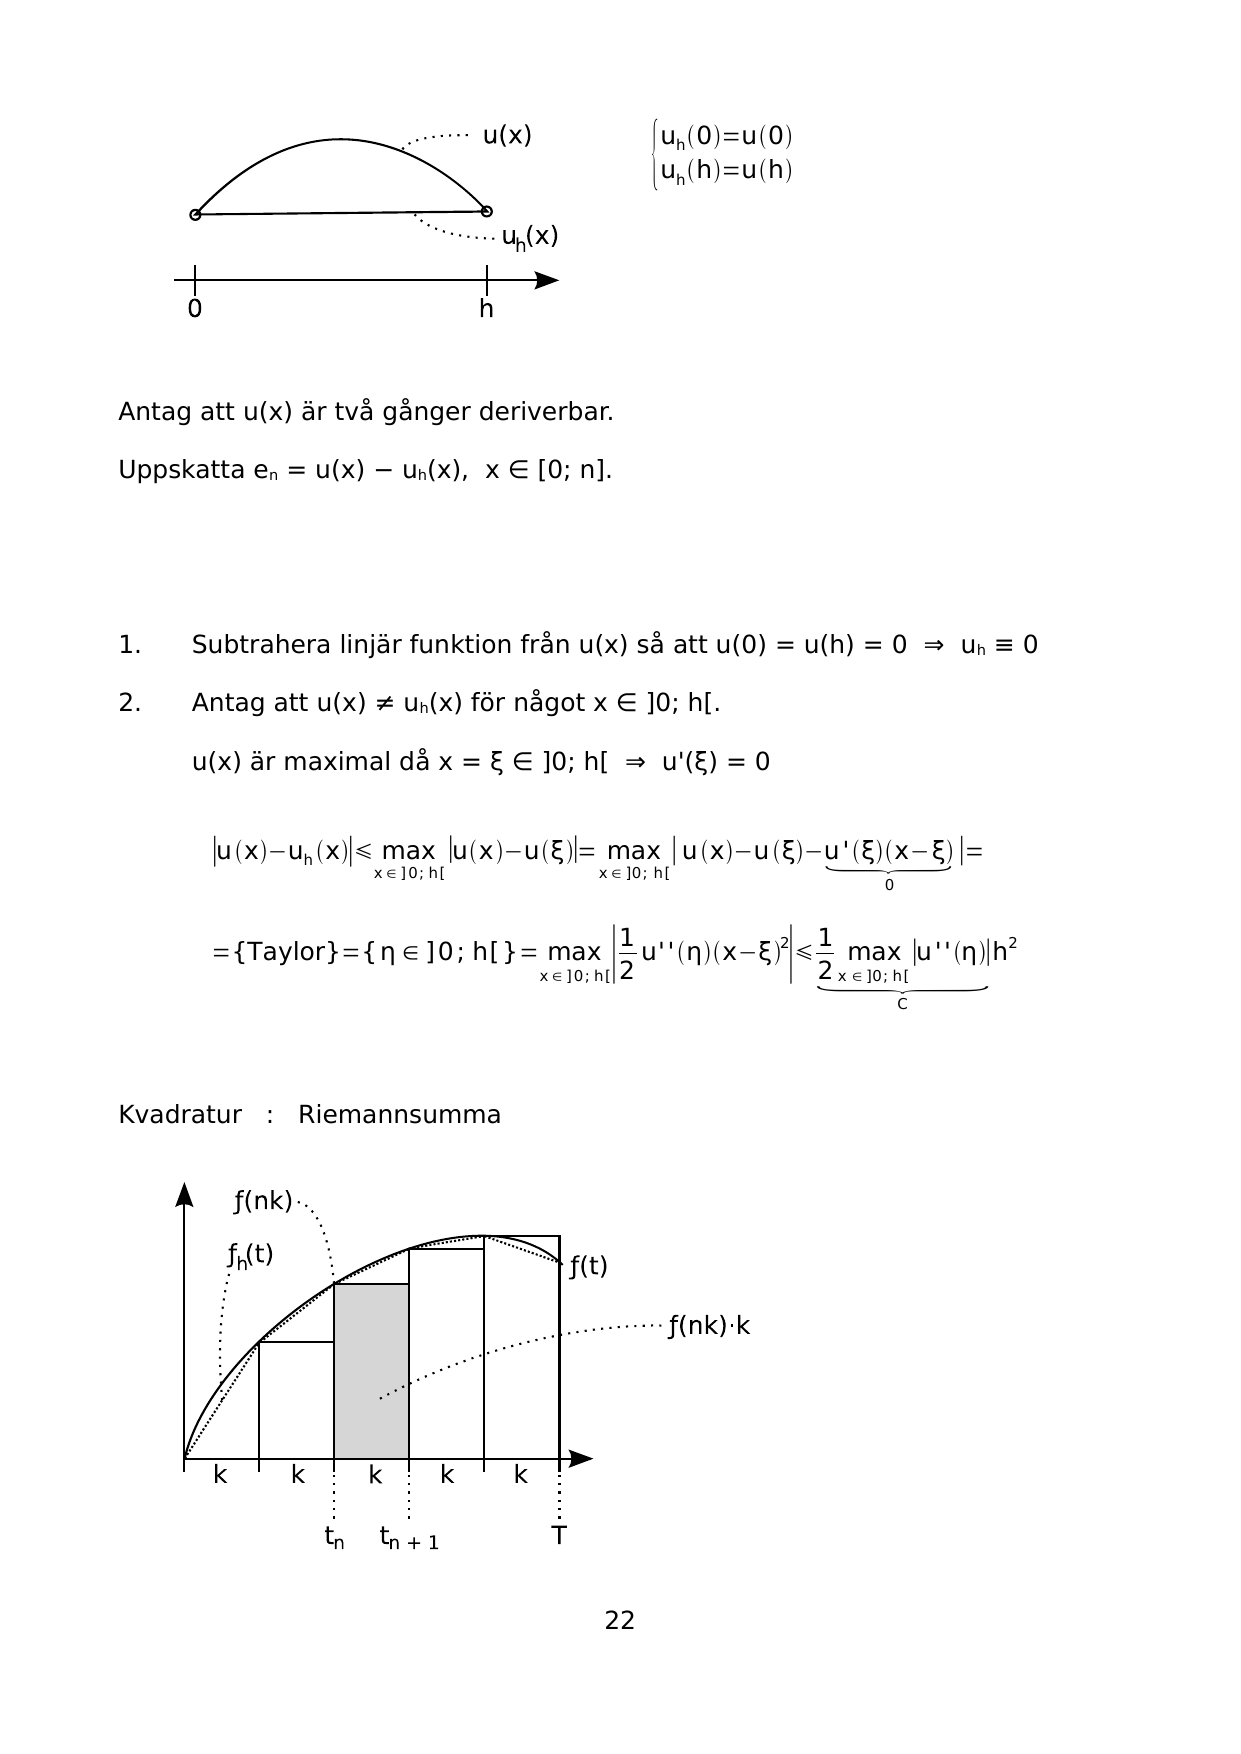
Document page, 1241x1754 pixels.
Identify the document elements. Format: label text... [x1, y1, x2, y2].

text Uppskatta en = u(x) − uh(x), x ∈ [0; n]. [118, 455, 1122, 484]
text Antag att u(x) är två gånger deriverbar. [118, 397, 1122, 426]
text 2. Antag att u(x) ≠ uh(x) för något x ∈ ]0; h[. [118, 688, 1122, 717]
text u(x) är maximal då x = ξ ∈ ]0; h[ ⇒ u'(ξ) = 0 [118, 747, 1122, 776]
text 1. Subtrahera linjär funktion från u(x) så att u(0) = u(h) = 0 ⇒ uh ≡ 0 [118, 630, 1122, 659]
text Kvadratur : Riemannsumma [118, 1101, 1122, 1130]
